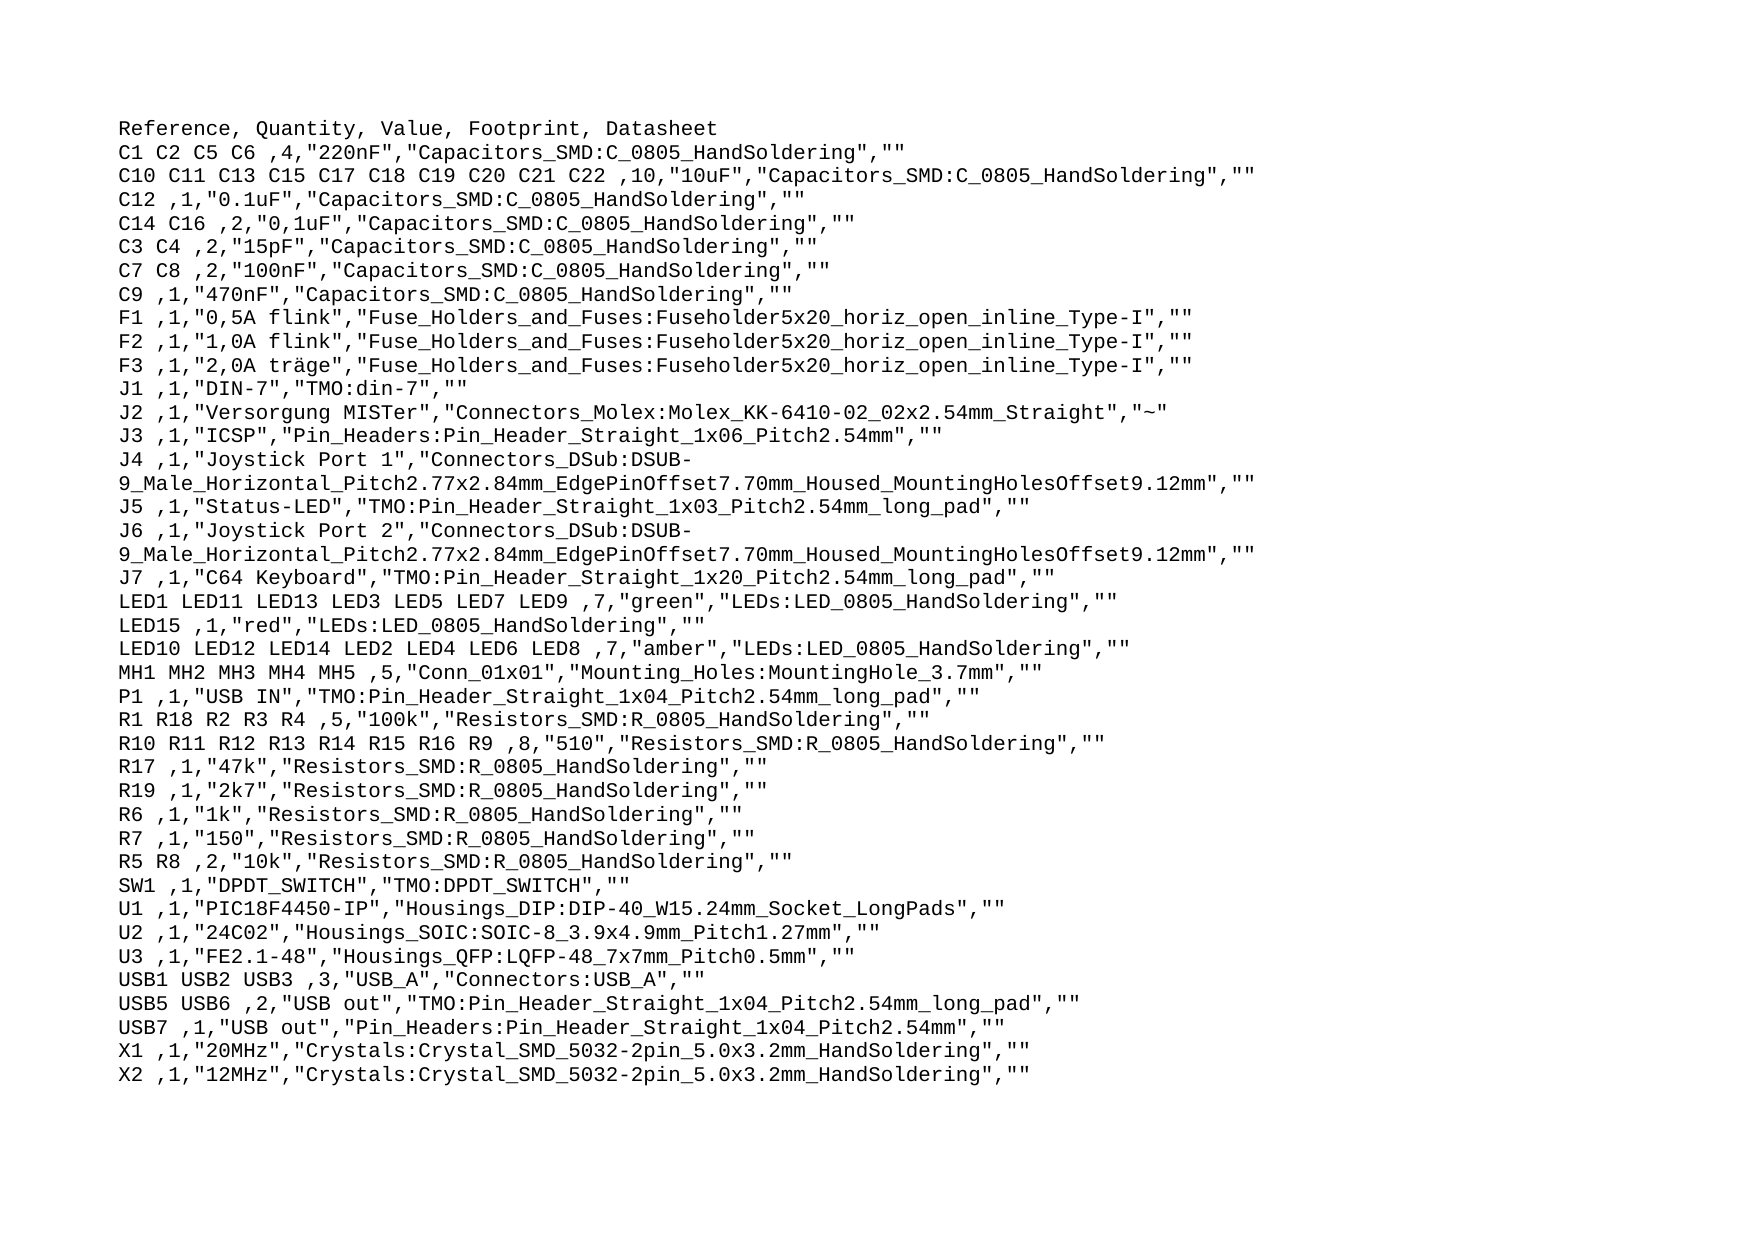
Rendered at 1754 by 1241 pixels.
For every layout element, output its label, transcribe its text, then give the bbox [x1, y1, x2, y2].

text U1 ,1,"PIC18F4450-IP","Housings_DIP:DIP-40_W15.24mm_Socket_LongPads","" [118, 898, 1636, 922]
text SW1 ,1,"DPDT_SWITCH","TMO:DPDT_SWITCH","" [118, 875, 1636, 898]
text J1 ,1,"DIN-7","TMO:din-7","" [118, 378, 1636, 402]
text Reference, Quantity, Value, Footprint, Datasheet [118, 118, 1636, 142]
text U2 ,1,"24C02","Housings_SOIC:SOIC-8_3.9x4.9mm_Pitch1.27mm","" [118, 922, 1636, 946]
text X2 ,1,"12MHz","Crystals:Crystal_SMD_5032-2pin_5.0x3.2mm_HandSoldering","" [118, 1064, 1636, 1088]
text R6 ,1,"1k","Resistors_SMD:R_0805_HandSoldering","" [118, 804, 1636, 827]
text C7 C8 ,2,"100nF","Capacitors_SMD:C_0805_HandSoldering","" [118, 260, 1636, 284]
text LED10 LED12 LED14 LED2 LED4 LED6 LED8 ,7,"amber","LEDs:LED_0805_HandSoldering","" [118, 638, 1636, 662]
text USB7 ,1,"USB out","Pin_Headers:Pin_Header_Straight_1x04_Pitch2.54mm","" [118, 1017, 1636, 1040]
text R7 ,1,"150","Resistors_SMD:R_0805_HandSoldering","" [118, 827, 1636, 851]
text R5 R8 ,2,"10k","Resistors_SMD:R_0805_HandSoldering","" [118, 851, 1636, 875]
text X1 ,1,"20MHz","Crystals:Crystal_SMD_5032-2pin_5.0x3.2mm_HandSoldering","" [118, 1040, 1636, 1064]
text MH1 MH2 MH3 MH4 MH5 ,5,"Conn_01x01","Mounting_Holes:MountingHole_3.7mm","" [118, 662, 1636, 686]
text USB5 USB6 ,2,"USB out","TMO:Pin_Header_Straight_1x04_Pitch2.54mm_long_pad","" [118, 993, 1636, 1017]
text J6 ,1,"Joystick Port 2","Connectors_DSub:DSUB-9_Male_Horizontal_Pitch2.77x2.84mm_EdgePinOffset7.70mm_Housed_MountingHolesOffset9.12mm","" [118, 520, 1636, 567]
text C1 C2 C5 C6 ,4,"220nF","Capacitors_SMD:C_0805_HandSoldering","" [118, 142, 1636, 165]
text F1 ,1,"0,5A flink","Fuse_Holders_and_Fuses:Fuseholder5x20_horiz_open_inline_Type-I","" [118, 307, 1636, 331]
text R17 ,1,"47k","Resistors_SMD:R_0805_HandSoldering","" [118, 757, 1636, 780]
text C12 ,1,"0.1uF","Capacitors_SMD:C_0805_HandSoldering","" [118, 189, 1636, 213]
text P1 ,1,"USB IN","TMO:Pin_Header_Straight_1x04_Pitch2.54mm_long_pad","" [118, 686, 1636, 709]
text J5 ,1,"Status-LED","TMO:Pin_Header_Straight_1x03_Pitch2.54mm_long_pad","" [118, 496, 1636, 520]
text R10 R11 R12 R13 R14 R15 R16 R9 ,8,"510","Resistors_SMD:R_0805_HandSoldering","" [118, 733, 1636, 757]
text J3 ,1,"ICSP","Pin_Headers:Pin_Header_Straight_1x06_Pitch2.54mm","" [118, 426, 1636, 449]
text U3 ,1,"FE2.1-48","Housings_QFP:LQFP-48_7x7mm_Pitch0.5mm","" [118, 946, 1636, 969]
text J2 ,1,"Versorgung MISTer","Connectors_Molex:Molex_KK-6410-02_02x2.54mm_Straight","~" [118, 402, 1636, 426]
text C9 ,1,"470nF","Capacitors_SMD:C_0805_HandSoldering","" [118, 284, 1636, 307]
text J4 ,1,"Joystick Port 1","Connectors_DSub:DSUB-9_Male_Horizontal_Pitch2.77x2.84mm_EdgePinOffset7.70mm_Housed_MountingHolesOffset9.12mm","" [118, 449, 1636, 496]
text LED15 ,1,"red","LEDs:LED_0805_HandSoldering","" [118, 615, 1636, 638]
text C3 C4 ,2,"15pF","Capacitors_SMD:C_0805_HandSoldering","" [118, 236, 1636, 260]
text USB1 USB2 USB3 ,3,"USB_A","Connectors:USB_A","" [118, 969, 1636, 993]
text J7 ,1,"C64 Keyboard","TMO:Pin_Header_Straight_1x20_Pitch2.54mm_long_pad","" [118, 567, 1636, 591]
text F3 ,1,"2,0A träge","Fuse_Holders_and_Fuses:Fuseholder5x20_horiz_open_inline_Type-I","" [118, 354, 1636, 378]
text R1 R18 R2 R3 R4 ,5,"100k","Resistors_SMD:R_0805_HandSoldering","" [118, 709, 1636, 733]
text R19 ,1,"2k7","Resistors_SMD:R_0805_HandSoldering","" [118, 780, 1636, 804]
text C10 C11 C13 C15 C17 C18 C19 C20 C21 C22 ,10,"10uF","Capacitors_SMD:C_0805_HandSoldering","" [118, 165, 1636, 189]
text F2 ,1,"1,0A flink","Fuse_Holders_and_Fuses:Fuseholder5x20_horiz_open_inline_Type-I","" [118, 331, 1636, 354]
text LED1 LED11 LED13 LED3 LED5 LED7 LED9 ,7,"green","LEDs:LED_0805_HandSoldering","" [118, 591, 1636, 615]
text C14 C16 ,2,"0,1uF","Capacitors_SMD:C_0805_HandSoldering","" [118, 213, 1636, 236]
